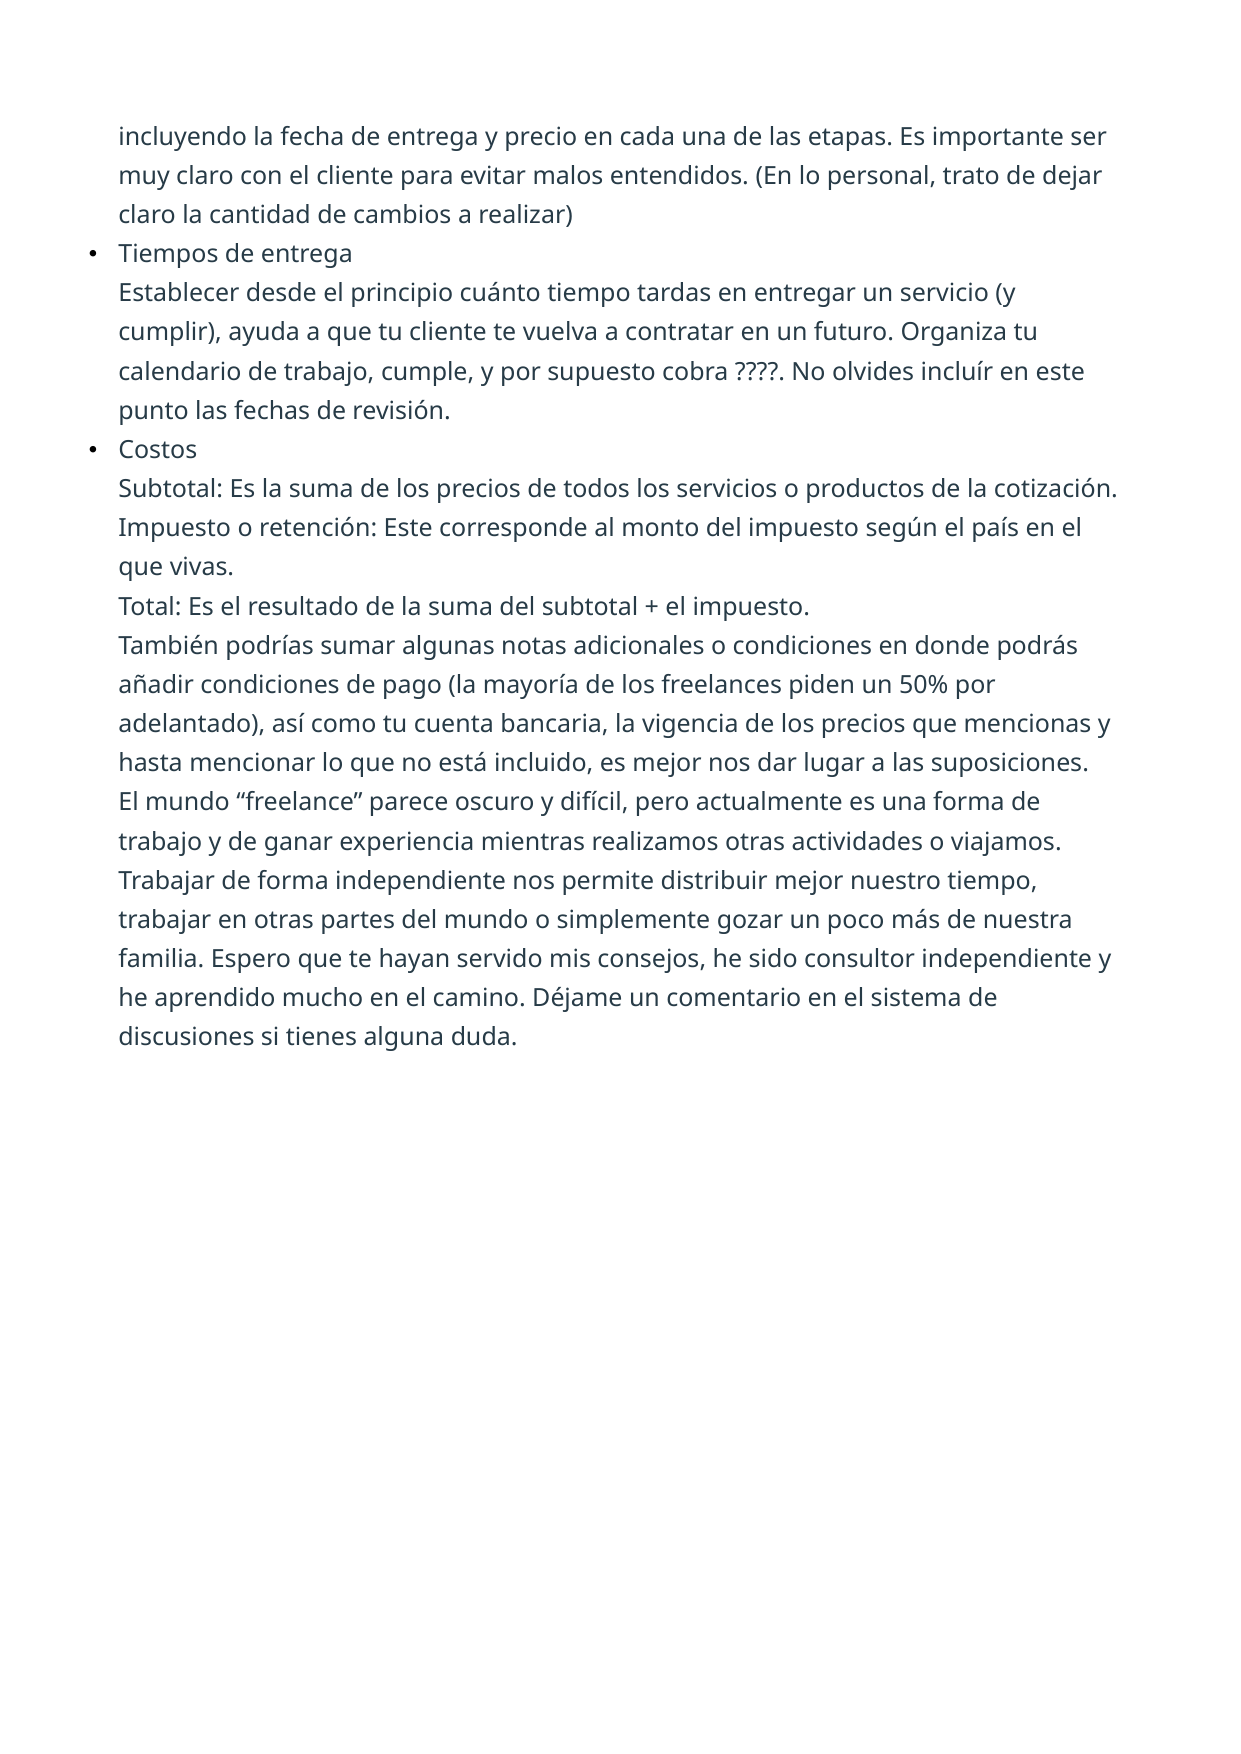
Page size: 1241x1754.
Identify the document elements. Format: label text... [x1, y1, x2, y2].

list Costos Subtotal: Es la suma de los precios de todos los servicios o productos de la cotización. Impuesto o retención: Este corresponde al monto del impuesto según el país en el que vivas. Total: Es el resultado de la suma del subtotal + el impuesto. [118, 431, 1122, 622]
text El mundo “freelance” parece oscuro y difícil, pero actualmente es una forma de trabajo y de ganar experiencia mientras realizamos otras actividades o viajamos. Trabajar de forma independiente nos permite distribuir mejor nuestro tiempo, trabajar en otras partes del mundo o simplemente gozar un poco más de nuestra familia. Espero que te hayan servido mis consejos, he sido consultor independiente y he aprendido mucho en el camino. Déjame un comentario en el sistema de discusiones si tienes alguna duda. [118, 784, 1122, 1053]
list incluyendo la fecha de entrega y precio en cada una de las etapas. Es importante ser muy claro con el cliente para evitar malos entendidos. (En lo personal, trato de dejar claro la cantidad de cambios a realizar) [118, 118, 1122, 231]
text También podrías sumar algunas notas adicionales o condiciones en donde podrás añadir condiciones de pago (la mayoría de los freelances piden un 50% por adelantado), así como tu cuenta bancaria, la vigencia de los precios que mencionas y hasta mencionar lo que no está incluido, es mejor nos dar lugar a las suposiciones. [118, 627, 1122, 779]
list Tiempos de entrega Establecer desde el principio cuánto tiempo tardas en entregar un servicio (y cumplir), ayuda a que tu cliente te vuelva a contratar en un futuro. Organiza tu calendario de trabajo, cumple, y por supuesto cobra ????. No olvides incluír en este punto las fechas de revisión. [118, 236, 1122, 426]
